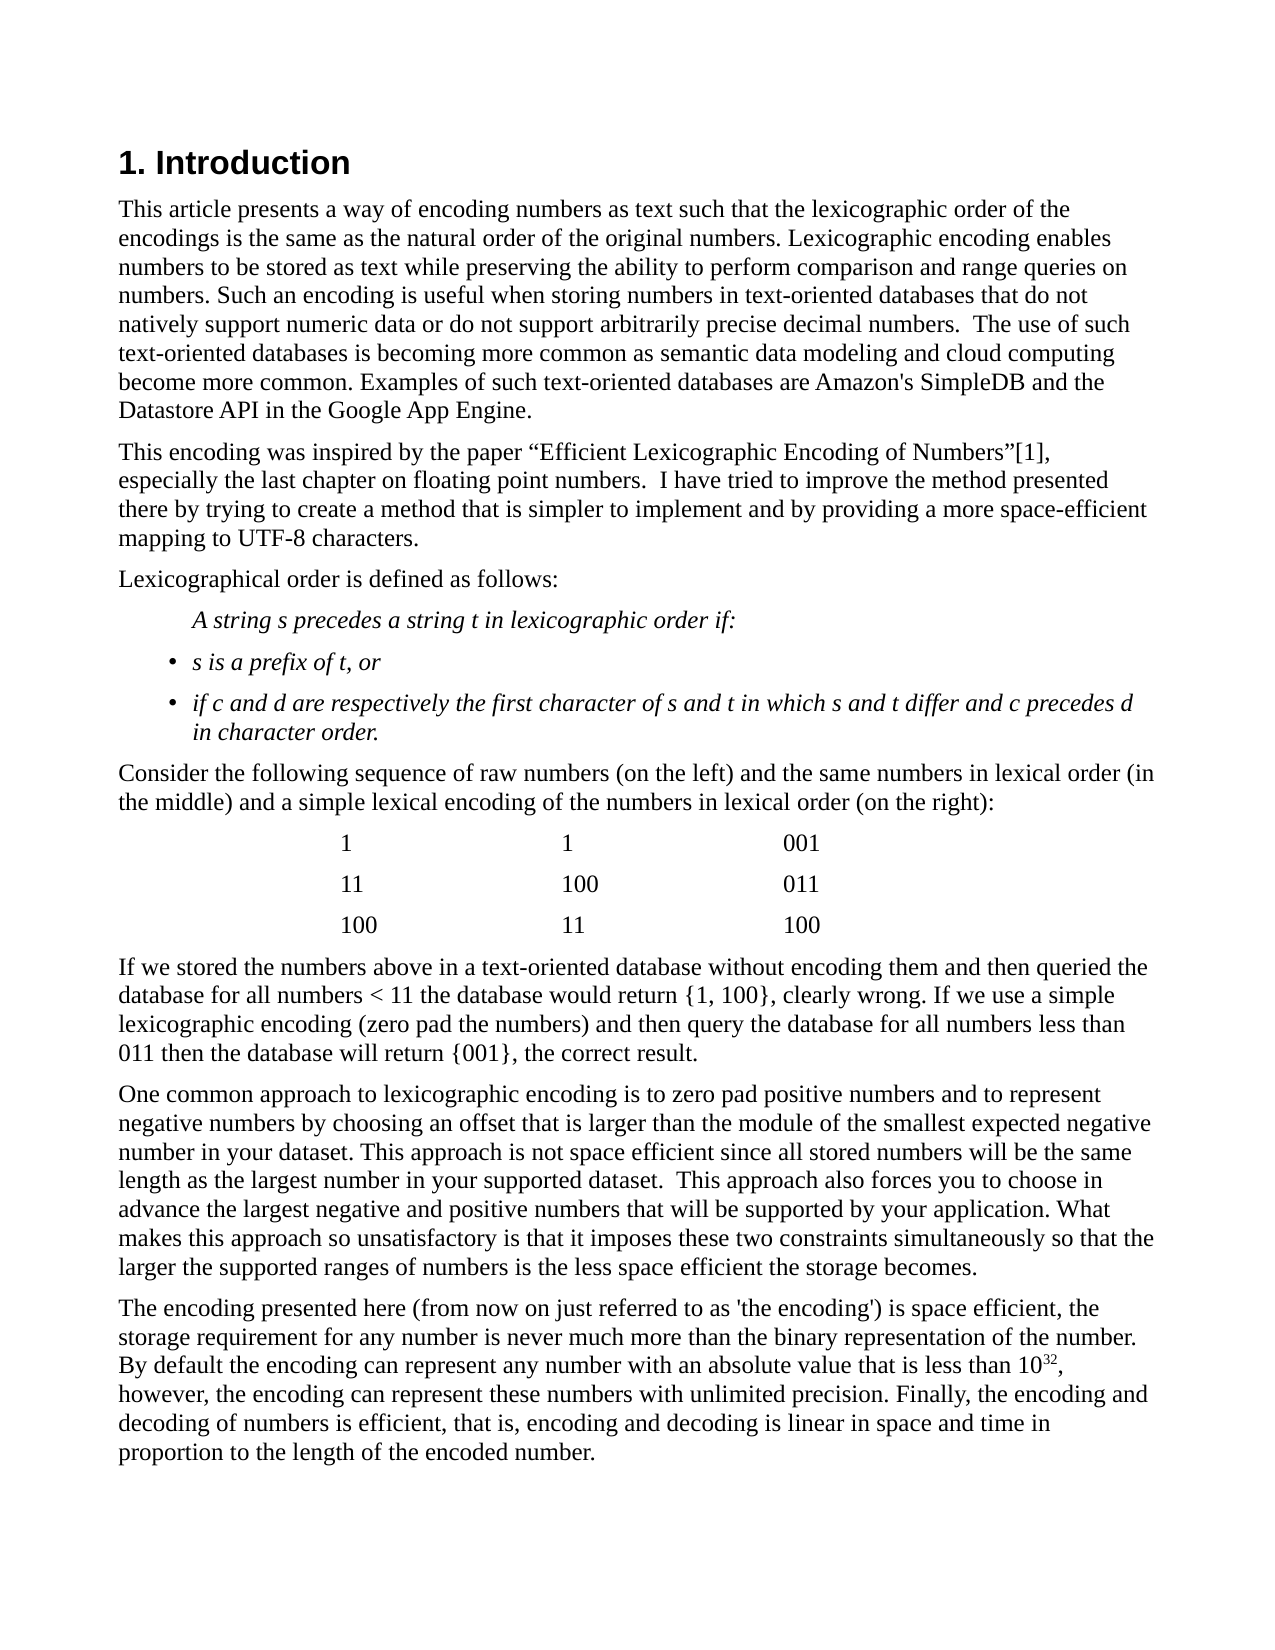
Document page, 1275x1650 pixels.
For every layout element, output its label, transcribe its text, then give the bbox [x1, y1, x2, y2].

text This article presents a way of encoding numbers as text such that the lexicographic order of the encodings is the same as the natural order of the original numbers. Lexicographic encoding enables numbers to be stored as text while preserving the ability to perform comparison and range queries on numbers. Such an encoding is useful when storing numbers in text-oriented databases that do not natively support numeric data or do not support arbitrarily precise decimal numbers. The use of such text-oriented databases is becoming more common as semantic data modeling and cloud computing become more common. Examples of such text-oriented databases are Amazon's SimpleDB and the Datastore API in the Google App Engine. [118, 194, 1157, 424]
text 11 100 011 [118, 869, 1157, 898]
text A string s precedes a string t in lexicographic order if: [192, 606, 1157, 634]
text Lexicographical order is defined as follows: [118, 564, 1157, 593]
subtitle 1. Introduction [118, 143, 1157, 182]
list if c and d are respectively the first character of s and t in which s and t differ and c precedes d in character order. [168, 688, 1157, 746]
list s is a prefix of t, or [168, 647, 1157, 676]
text Consider the following sequence of raw numbers (on the left) and the same numbers in lexical order (in the middle) and a simple lexical encoding of the numbers in lexical order (on the right): [118, 758, 1157, 816]
text The encoding presented here (from now on just referred to as 'the encoding') is space efficient, the storage requirement for any number is never much more than the binary representation of the number. By default the encoding can represent any number with an absolute value that is less than 1032, however, the encoding can represent these numbers with unlimited precision. Finally, the encoding and decoding of numbers is efficient, that is, encoding and decoding is linear in space and time in proportion to the length of the encoded number. [118, 1293, 1157, 1466]
text 100 11 100 [340, 911, 1157, 939]
text If we stored the numbers above in a text-oriented database without encoding them and then queried the database for all numbers < 11 the database would return {1, 100}, clearly wrong. If we use a simple lexicographic encoding (zero pad the numbers) and then query the database for all numbers less than 011 then the database will return {001}, the correct result. [118, 952, 1157, 1067]
text 1 1 001 [118, 828, 1157, 857]
text This encoding was inspired by the paper “Efficient Lexicographic Encoding of Numbers”[1], especially the last chapter on floating point numbers. I have tried to improve the method presented there by trying to create a method that is simpler to implement and by providing a more space-efficient mapping to UTF-8 characters. [118, 437, 1157, 552]
text One common approach to lexicographic encoding is to zero pad positive numbers and to represent negative numbers by choosing an offset that is larger than the module of the smallest expected negative number in your dataset. This approach is not space efficient since all stored numbers will be the same length as the largest number in your supported dataset. This approach also forces you to choose in advance the largest negative and positive numbers that will be supported by your application. What makes this approach so unsatisfactory is that it imposes these two constraints simultaneously so that the larger the supported ranges of numbers is the less space efficient the storage becomes. [118, 1079, 1157, 1281]
